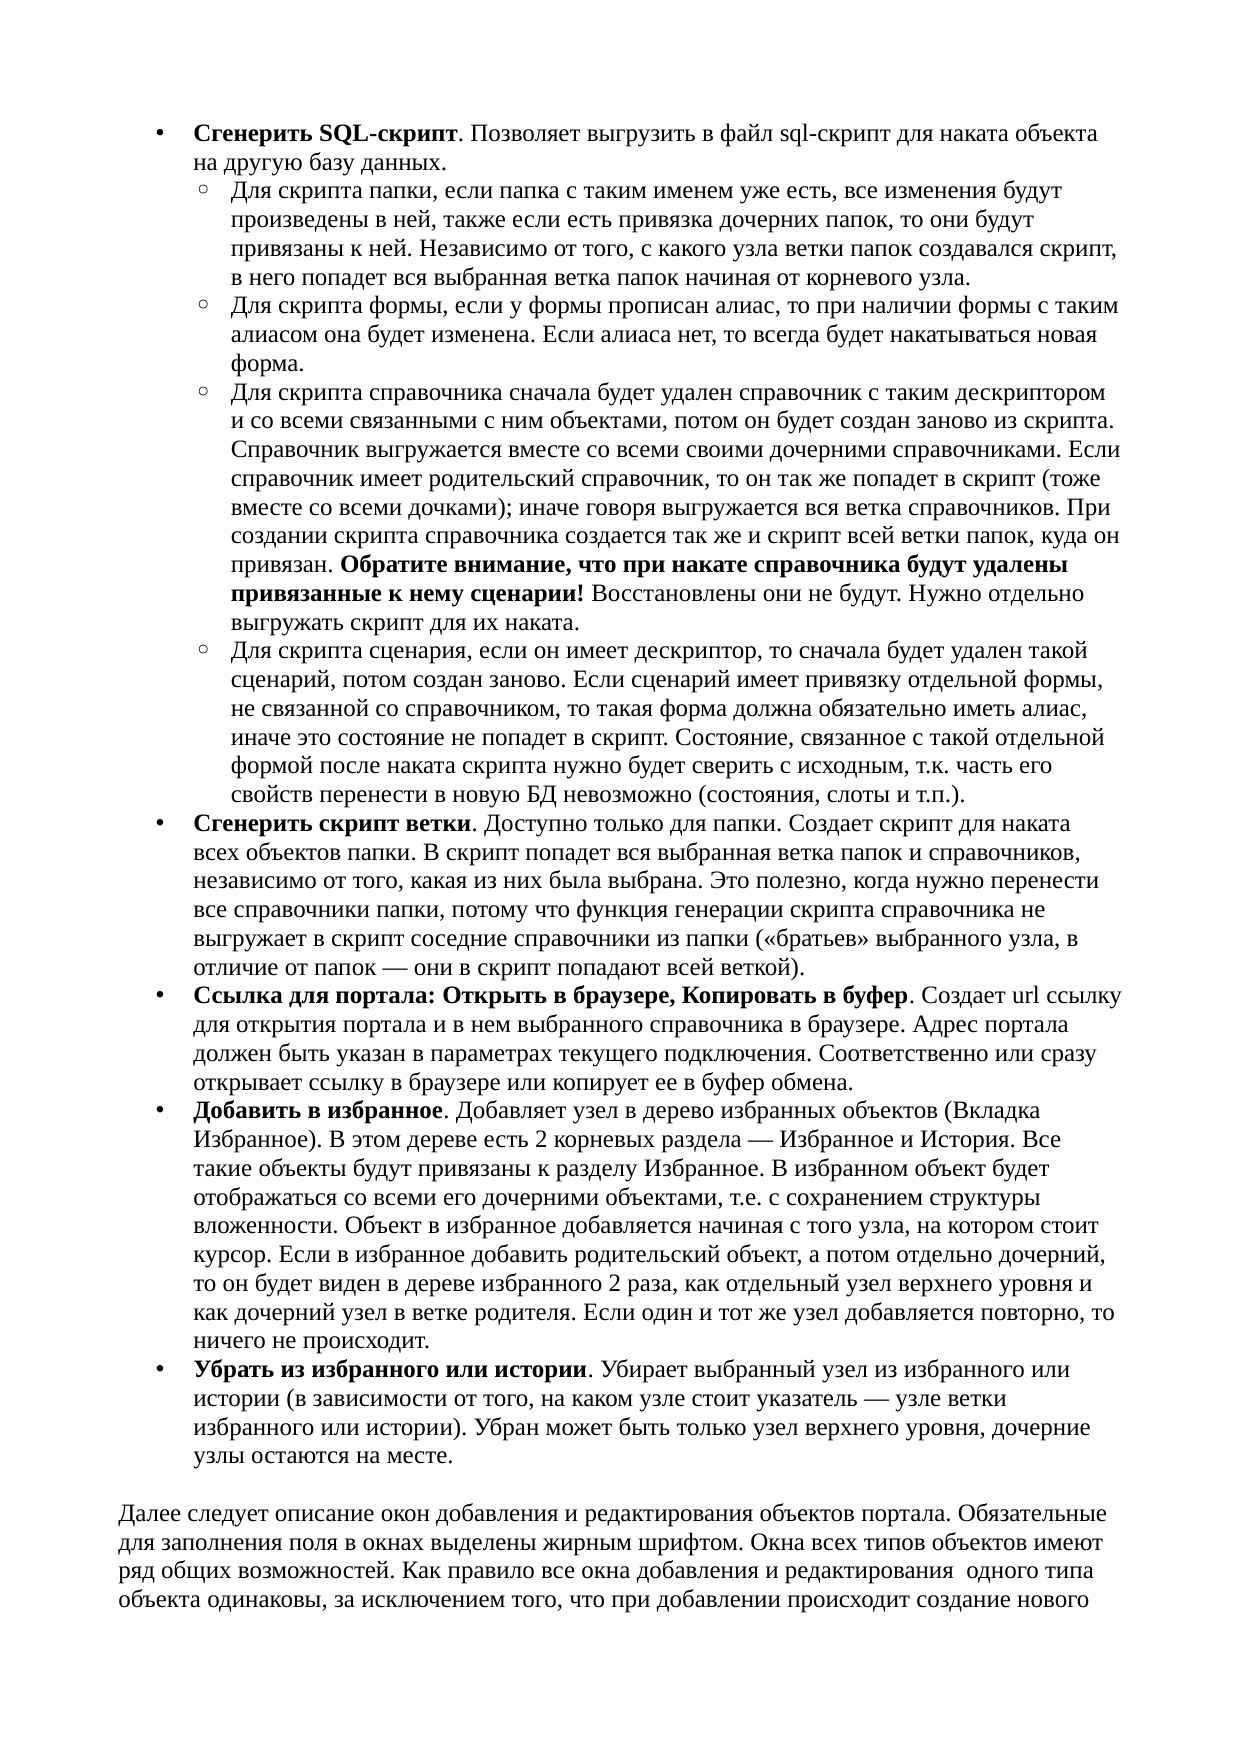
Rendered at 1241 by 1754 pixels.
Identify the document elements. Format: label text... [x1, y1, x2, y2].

list Сгенерить SQL-скрипт. Позволяет выгрузить в файл sql-скрипт для наката объекта на другую базу данных. [156, 118, 1122, 176]
list Ссылка для портала: Открыть в браузере, Копировать в буфер. Создает url ссылку для открытия портала и в нем выбранного справочника в браузере. Адрес портала должен быть указан в параметрах текущего подключения. Соответственно или сразу открывает ссылку в браузере или копирует ее в буфер обмена. [156, 981, 1122, 1096]
list Сгенерить скрипт ветки. Доступно только для папки. Создает скрипт для наката всех объектов папки. В скрипт попадет вся выбранная ветка папок и справочников, независимо от того, какая из них была выбрана. Это полезно, когда нужно перенести все справочники папки, потому что функция генерации скрипта справочника не выгружает в скрипт соседние справочники из папки («братьев» выбранного узла, в отличие от папок — они в скрипт попадают всей веткой). [156, 808, 1122, 981]
list Для скрипта папки, если папка с таким именем уже есть, все изменения будут произведены в ней, также если есть привязка дочерних папок, то они будут привязаны к ней. Независимо от того, с какого узла ветки папок создавался скрипт, в него попадет вся выбранная ветка папок начиная от корневого узла. [193, 176, 1122, 291]
list Добавить в избранное. Добавляет узел в дерево избранных объектов (Вкладка Избранное). В этом дереве есть 2 корневых раздела — Избранное и История. Все такие объекты будут привязаны к разделу Избранное. В избранном объект будет отображаться со всеми его дочерними объектами, т.е. с сохранением структуры вложенности. Объект в избранное добавляется начиная с того узла, на котором стоит курсор. Если в избранное добавить родительский объект, а потом отдельно дочерний, то он будет виден в дереве избранного 2 раза, как отдельный узел верхнего уровня и как дочерний узел в ветке родителя. Если один и тот же узел добавляется повторно, то ничего не происходит. [156, 1096, 1122, 1354]
list Для скрипта формы, если у формы прописан алиас, то при наличии формы с таким алиасом она будет изменена. Если алиаса нет, то всегда будет накатываться новая форма. [193, 291, 1122, 377]
list Для скрипта справочника сначала будет удален справочник с таким дескриптором и со всеми связанными с ним объектами, потом он будет создан заново из скрипта. Справочник выгружается вместе со всеми своими дочерними справочниками. Если справочник имеет родительский справочник, то он так же попадет в скрипт (тоже вместе со всеми дочками); иначе говоря выгружается вся ветка справочников. При создании скрипта справочника создается так же и скрипт всей ветки папок, куда он привязан. Обратите внимание, что при накате справочника будут удалены привязанные к нему сценарии! Восстановлены они не будут. Нужно отдельно выгружать скрипт для их наката. [193, 377, 1122, 636]
text Далее следует описание окон добавления и редактирования объектов портала. Обязательные для заполнения поля в окнах выделены жирным шрифтом. Окна всех типов объектов имеют ряд общих возможностей. Как правило все окна добавления и редактирования одного типа объекта одинаковы, за исключением того, что при добавлении происходит создание нового [118, 1498, 1122, 1613]
list Убрать из избранного или истории. Убирает выбранный узел из избранного или истории (в зависимости от того, на каком узле стоит указатель — узле ветки избранного или истории). Убран может быть только узел верхнего уровня, дочерние узлы остаются на месте. [156, 1354, 1122, 1469]
list Для скрипта сценария, если он имеет дескриптор, то сначала будет удален такой сценарий, потом создан заново. Если сценарий имеет привязку отдельной формы, не связанной со справочником, то такая форма должна обязательно иметь алиас, иначе это состояние не попадет в скрипт. Состояние, связанное с такой отдельной формой после наката скрипта нужно будет сверить с исходным, т.к. часть его свойств перенести в новую БД невозможно (состояния, слоты и т.п.). [193, 636, 1122, 808]
